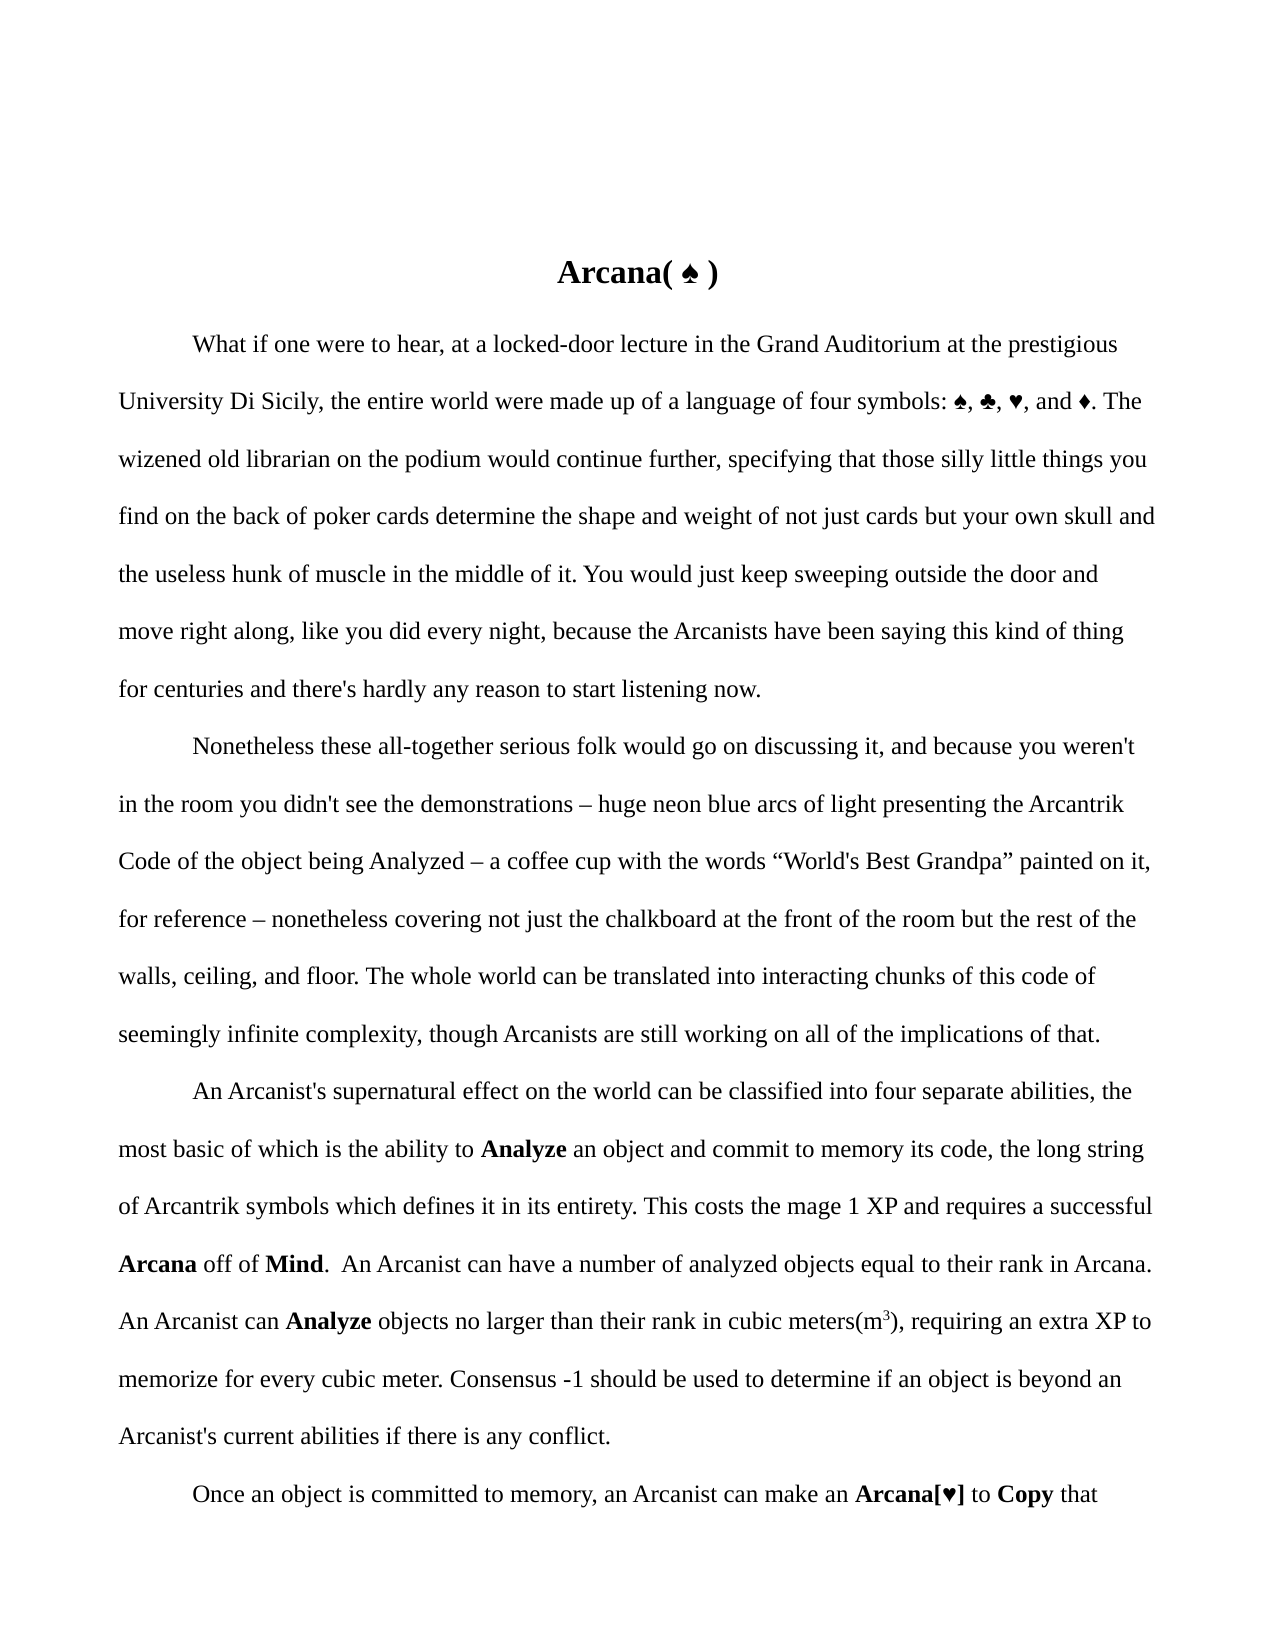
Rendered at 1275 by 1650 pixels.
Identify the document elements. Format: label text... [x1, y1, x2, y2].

text Once an object is committed to memory, an Arcanist can make an Arcana[♥] to Copy that [118, 1479, 1157, 1508]
text Nonetheless these all-together serious folk would go on discussing it, and because you weren't in the room you didn't see the demonstrations – huge neon blue arcs of light presenting the Arcantrik Code of the object being Analyzed – a coffee cup with the words “World's Best Grandpa” painted on it, for reference – nonetheless covering not just the chalkboard at the front of the room but the rest of the walls, ceiling, and floor. The whole world can be translated into interacting chunks of this code of seemingly infinite complexity, though Arcanists are still working on all of the implications of that. [118, 731, 1157, 1048]
text What if one were to hear, at a locked-door lecture in the Grand Auditorium at the prestigious University Di Sicily, the entire world were made up of a language of four symbols: ♠, ♣, ♥, and ♦. The wizened old librarian on the podium would continue further, specifying that those silly little things you find on the back of poker cards determine the shape and weight of not just cards but your own skull and the useless hunk of muscle in the middle of it. You would just keep sweeping outside the door and move right along, like you did every night, because the Arcanists have been saying this kind of thing for centuries and there's hardly any reason to start listening now. [118, 329, 1157, 703]
text Arcana( ♠ ) [118, 252, 1157, 291]
text An Arcanist's supernatural effect on the world can be classified into four separate abilities, the most basic of which is the ability to Analyze an object and commit to memory its code, the long string of Arcantrik symbols which defines it in its entirety. This costs the mage 1 XP and requires a successful Arcana off of Mind. An Arcanist can have a number of analyzed objects equal to their rank in Arcana. An Arcanist can Analyze objects no larger than their rank in cubic meters(m3), requiring an extra XP to memorize for every cubic meter. Consensus -1 should be used to determine if an object is beyond an Arcanist's current abilities if there is any conflict. [118, 1076, 1157, 1450]
